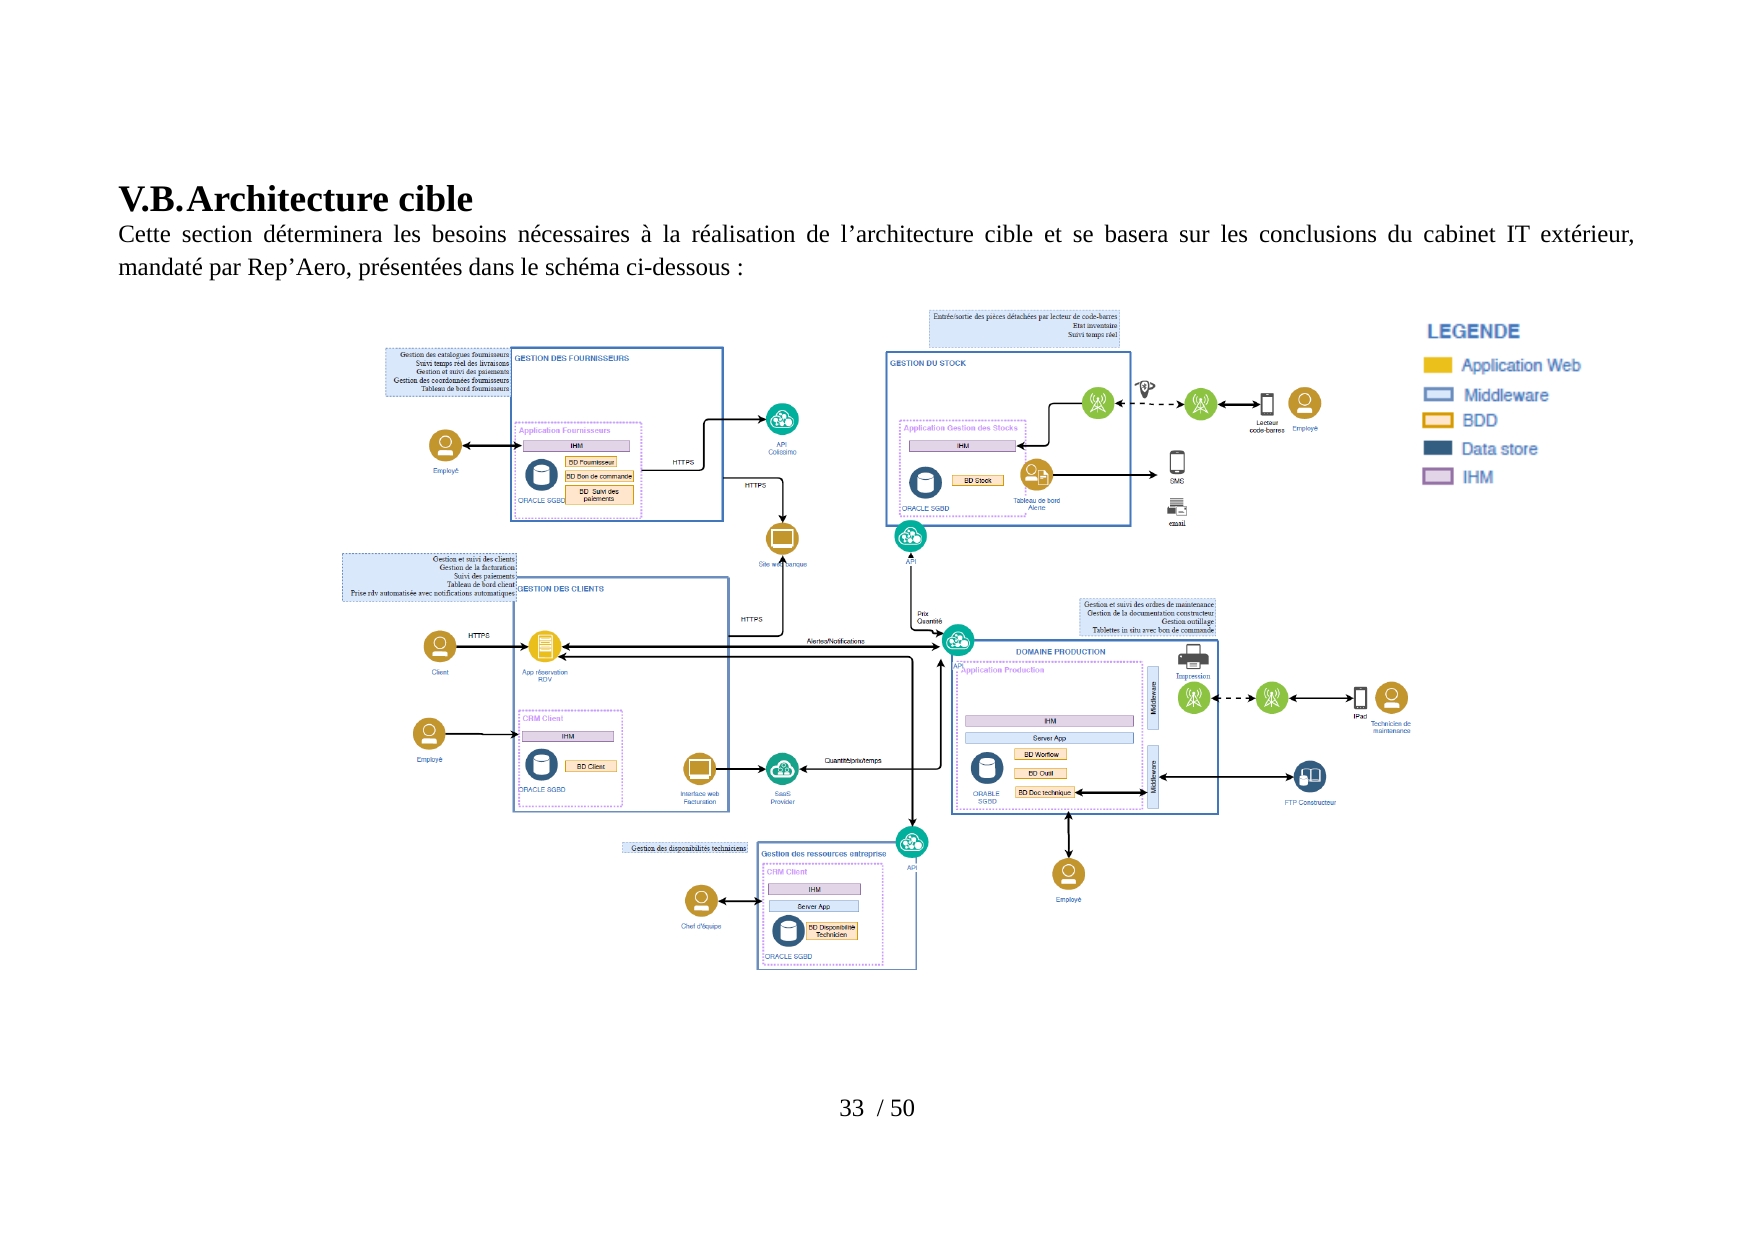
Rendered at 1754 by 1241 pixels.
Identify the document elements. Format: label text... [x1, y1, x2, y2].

picture [342, 300, 1586, 970]
text Cette section déterminera les besoins nécessaires à la réalisation de l’architecture cible et se basera sur les conclusions du cabinet IT extérieur, mandaté par Rep’Aero, présentées dans le schéma ci-dessous : [118, 219, 1636, 281]
subtitle Architecture cible [118, 176, 1636, 219]
